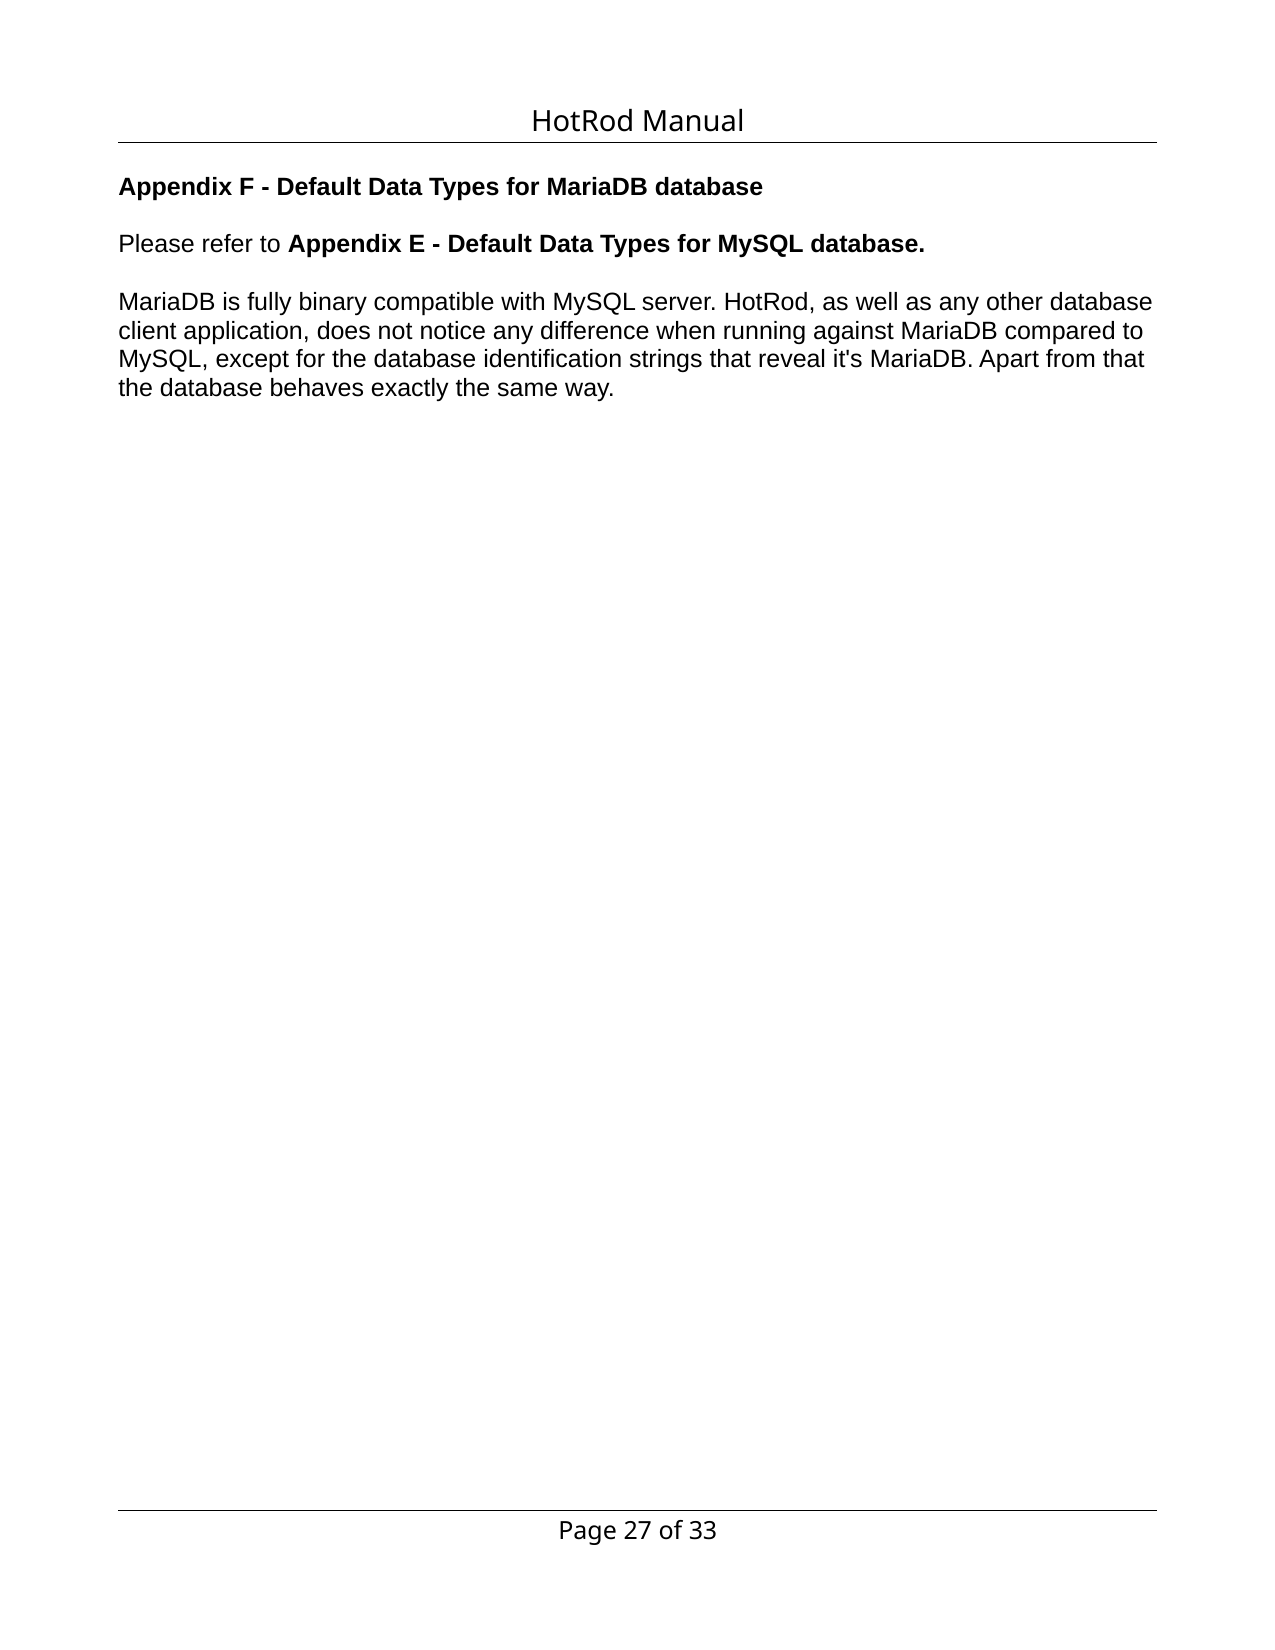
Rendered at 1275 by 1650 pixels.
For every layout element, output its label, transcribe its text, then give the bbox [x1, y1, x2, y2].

text Please refer to Appendix E - Default Data Types for MySQL database. [118, 229, 1157, 258]
text MariaDB is fully binary compatible with MySQL server. HotRod, as well as any other database client application, does not notice any difference when running against MariaDB compared to MySQL, except for the database identification strings that reveal it's MariaDB. Apart from that the database behaves exactly the same way. [118, 287, 1157, 402]
text Appendix F - Default Data Types for MariaDB database [118, 172, 1157, 201]
